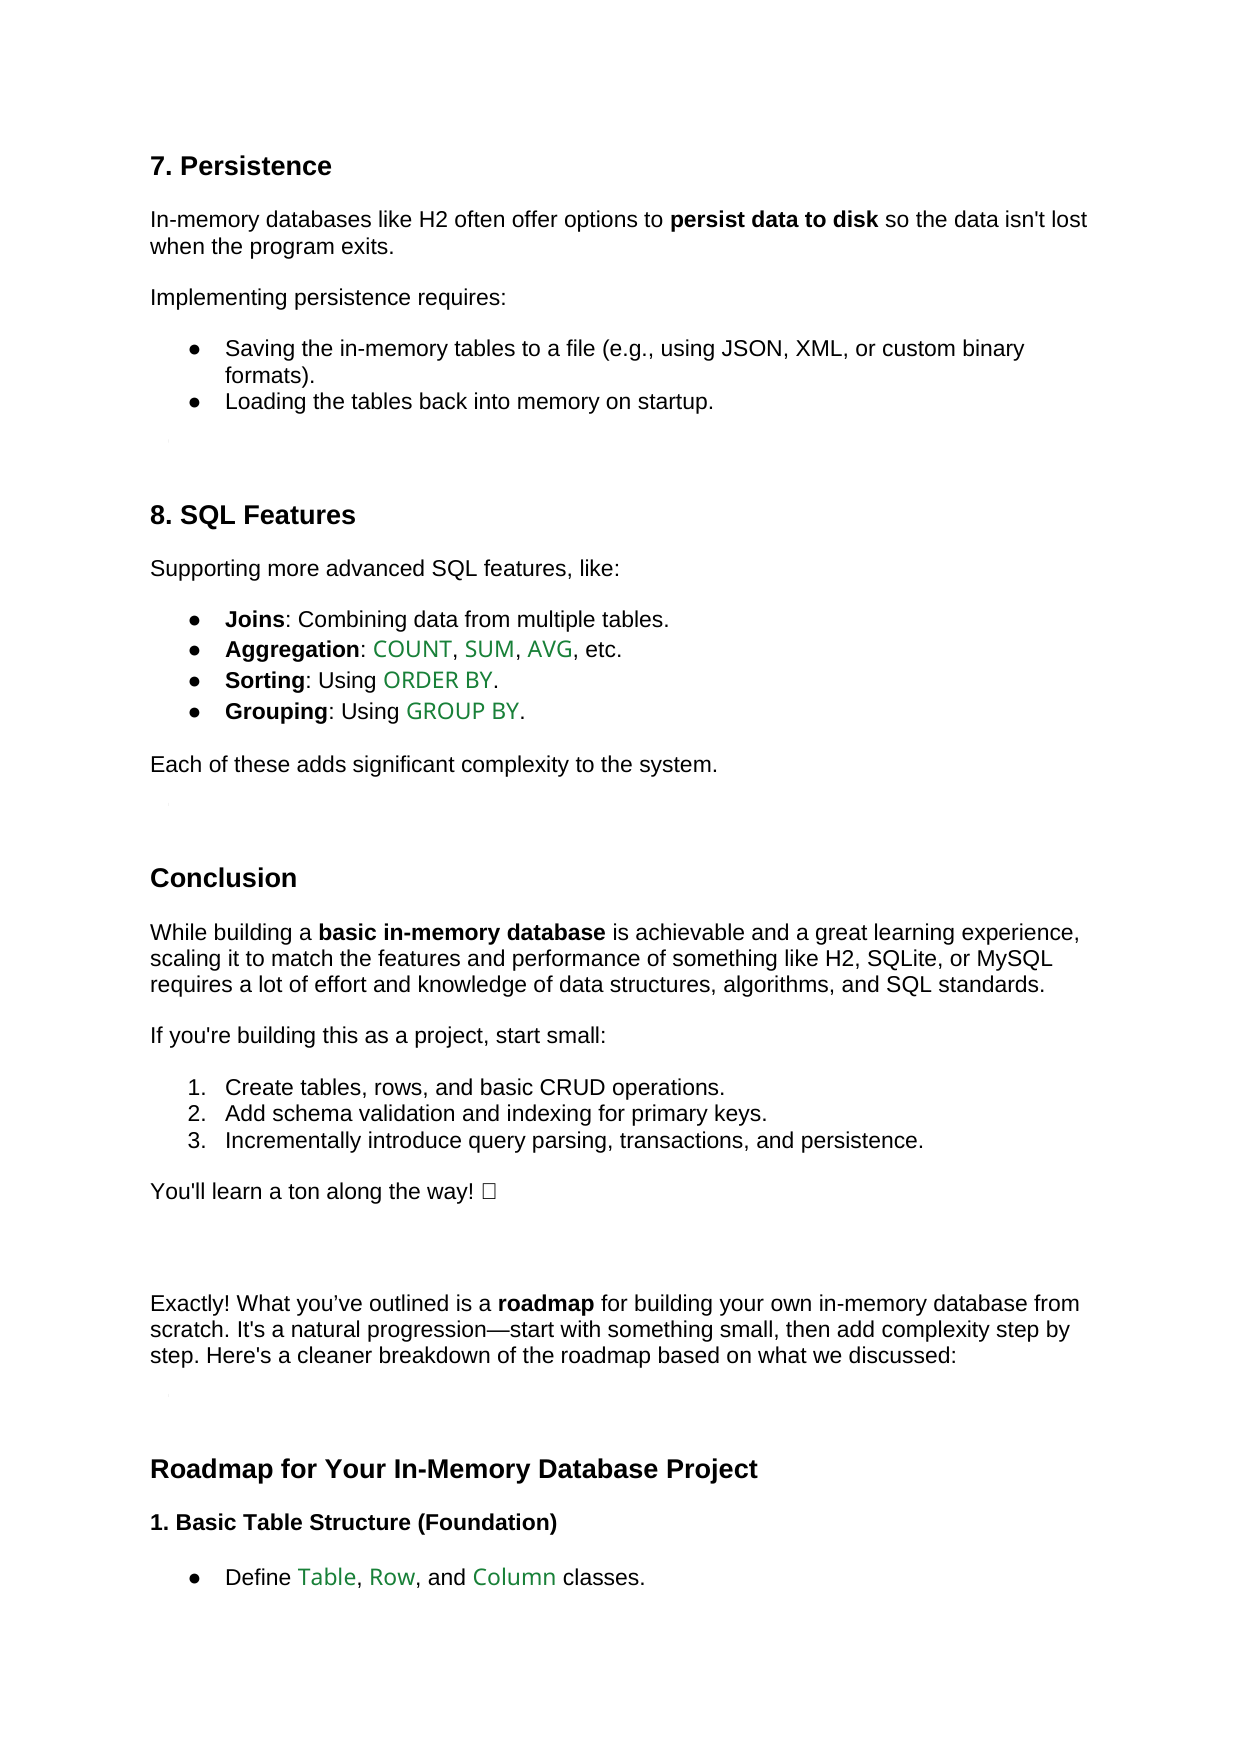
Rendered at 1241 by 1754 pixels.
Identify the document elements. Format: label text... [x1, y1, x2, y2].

text While building a basic in-memory database is achievable and a great learning experience, scaling it to match the features and performance of something like H2, SQLite, or MySQL requires a lot of effort and knowledge of data structures, algorithms, and SQL standards. [150, 918, 1090, 997]
list Aggregation: COUNT, SUM, AVG, etc. [187, 633, 1090, 664]
list Saving the in-memory tables to a file (e.g., using JSON, XML, or custom binary formats). [187, 335, 1090, 388]
text Implementing persistence requires: [150, 284, 1090, 310]
text In-memory databases like H2 often offer options to persist data to disk so the data isn't lost when the program exits. [150, 206, 1090, 259]
text If you're building this as a project, start small: [150, 1022, 1090, 1049]
subtitle 8. SQL Features [150, 499, 1090, 530]
subtitle 1. Basic Table Structure (Foundation) [150, 1509, 1090, 1536]
list Define Table, Row, and Column classes. [187, 1561, 1090, 1592]
text Supporting more advanced SQL features, like: [150, 555, 1090, 581]
list Sorting: Using ORDER BY. [187, 664, 1090, 695]
text You'll learn a ton along the way! 🚀 [150, 1178, 1090, 1204]
list Grouping: Using GROUP BY. [187, 695, 1090, 726]
list Loading the tables back into memory on startup. [187, 388, 1090, 414]
subtitle Conclusion [150, 862, 1090, 893]
subtitle 7. Persistence [150, 150, 1090, 181]
list Add schema validation and indexing for primary keys. [187, 1100, 1090, 1127]
list Create tables, rows, and basic CRUD operations. [187, 1074, 1090, 1100]
subtitle Roadmap for Your In-Memory Database Project [150, 1453, 1090, 1484]
list Joins: Combining data from multiple tables. [187, 606, 1090, 633]
text Exactly! What you’ve outlined is a roadmap for building your own in-memory database from scratch. It's a natural progression—start with something small, then add complexity step by step. Here's a cleaner breakdown of the roadmap based on what we discussed: [150, 1290, 1090, 1369]
text Each of these adds significant complexity to the system. [150, 751, 1090, 778]
list Incrementally introduce query parsing, transactions, and persistence. [187, 1127, 1090, 1153]
